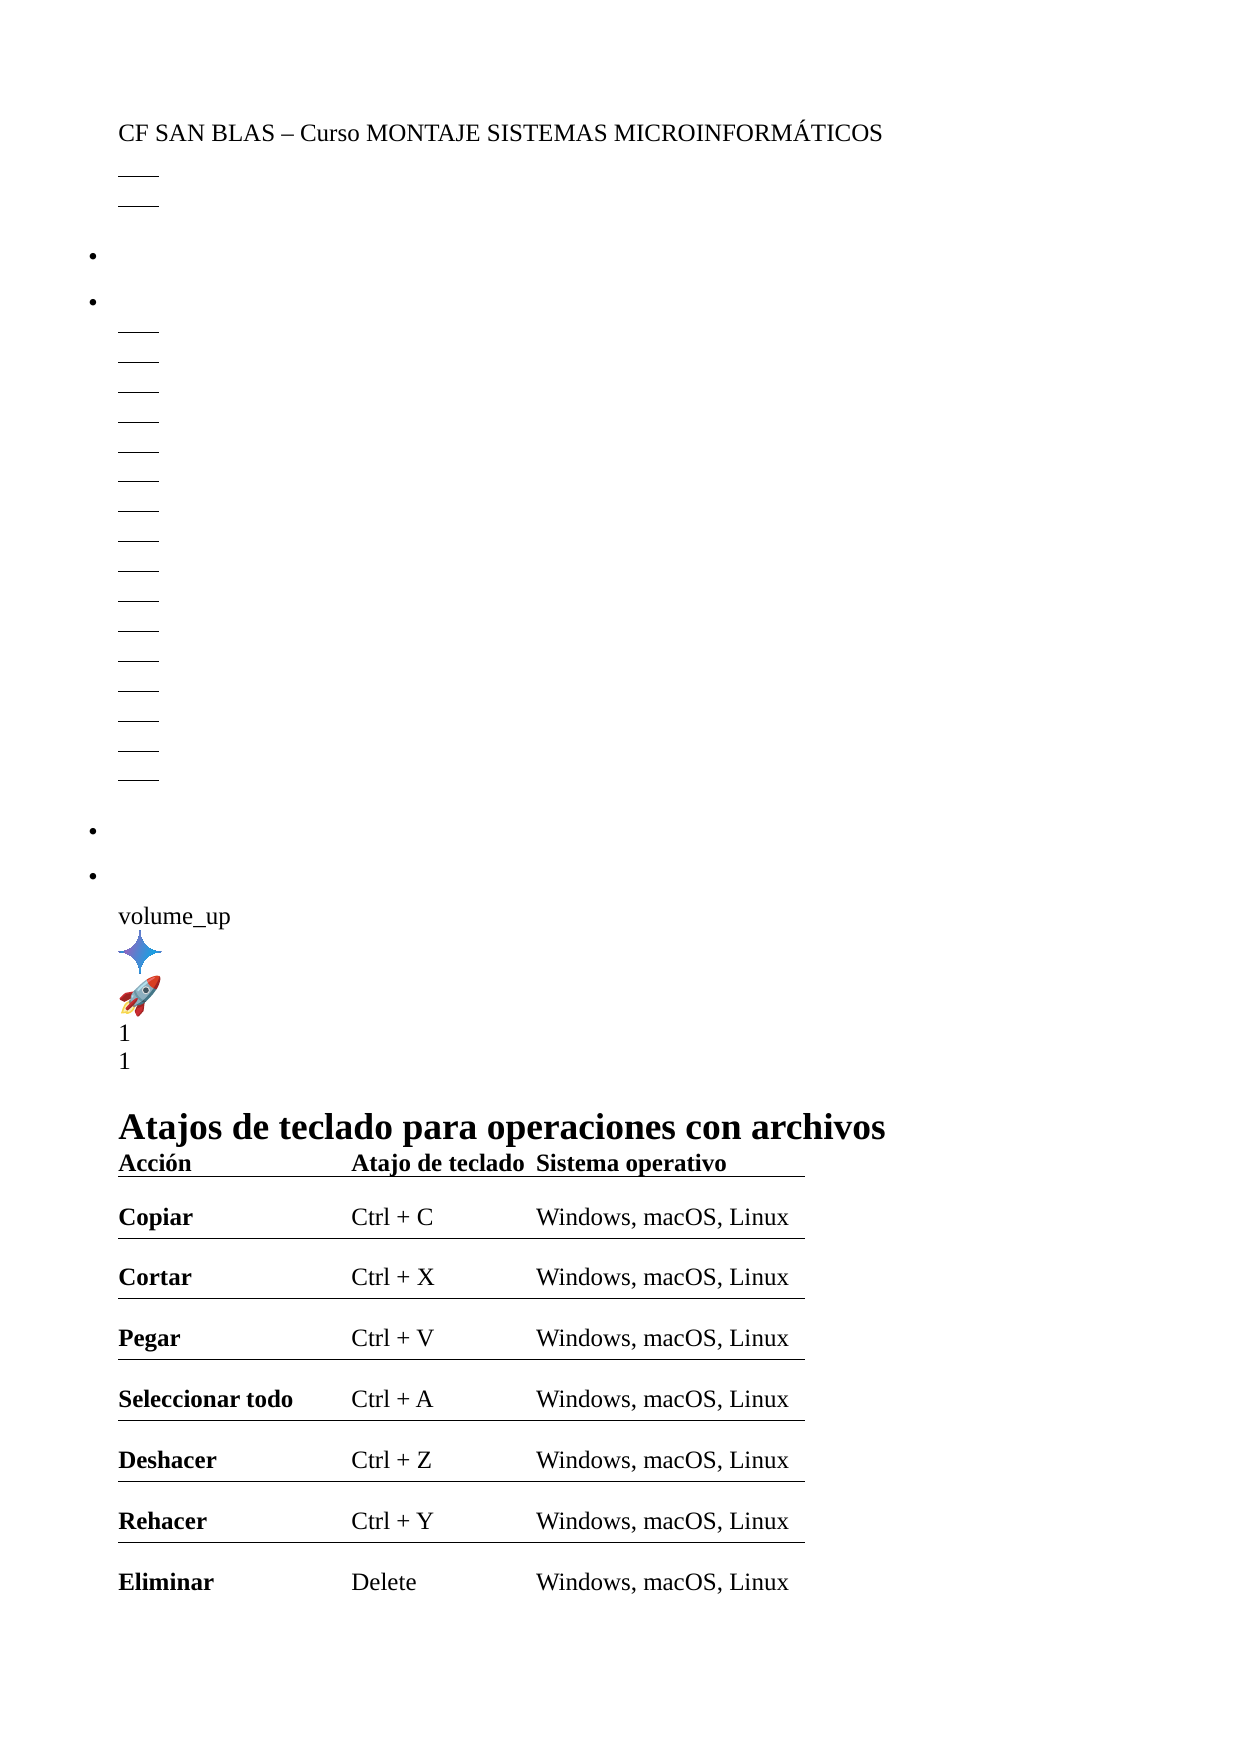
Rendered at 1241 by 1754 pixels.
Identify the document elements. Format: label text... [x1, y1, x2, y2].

table_cell [131, 177, 142, 206]
subtitle Atajos de teclado para operaciones con archivos [118, 1104, 1122, 1148]
table_cell [118, 662, 131, 691]
table_cell Windows, macOS, Linux [536, 1299, 804, 1359]
table_cell Windows, macOS, Linux [536, 1543, 804, 1603]
table_header [118, 327, 131, 332]
text 1 [118, 1046, 1122, 1075]
table_cell [118, 482, 131, 511]
table_cell [143, 333, 158, 362]
table_cell [143, 393, 158, 422]
table_cell Ctrl + C [351, 1177, 536, 1237]
table_cell [118, 781, 131, 810]
table_cell [118, 207, 131, 236]
table_cell [118, 453, 131, 481]
table_cell Windows, macOS, Linux [536, 1421, 804, 1481]
table_cell [131, 602, 142, 631]
table_cell [143, 512, 158, 541]
table_header [131, 327, 142, 332]
table_cell [131, 542, 142, 571]
table_cell Ctrl + X [351, 1239, 536, 1298]
table_cell Ctrl + Z [351, 1421, 536, 1481]
table_header [143, 327, 158, 332]
table_cell [143, 752, 158, 780]
table_cell [131, 662, 142, 691]
table_cell [131, 632, 142, 661]
table_cell [143, 453, 158, 481]
table_cell [143, 207, 158, 236]
table_cell [118, 423, 131, 452]
table_cell [143, 692, 158, 721]
table_cell [118, 722, 131, 751]
table_header Sistema operativo [536, 1148, 804, 1176]
table_cell [131, 207, 142, 236]
table_cell Ctrl + A [351, 1360, 536, 1420]
table_cell [118, 333, 131, 362]
table_cell [118, 363, 131, 392]
table_cell [118, 602, 131, 631]
table_cell [131, 423, 142, 452]
table_cell Ctrl + Y [351, 1482, 536, 1542]
table_cell Cortar [118, 1239, 351, 1298]
table_cell [131, 722, 142, 751]
table_header Atajo de teclado [351, 1148, 536, 1176]
table_cell [131, 572, 142, 601]
table_cell [131, 363, 142, 392]
table_cell Delete [351, 1543, 536, 1603]
table_cell Windows, macOS, Linux [536, 1239, 804, 1298]
table_cell [131, 752, 142, 780]
table_cell [118, 692, 131, 721]
table_cell [118, 752, 131, 780]
table_cell [143, 662, 158, 691]
table_cell Eliminar [118, 1543, 351, 1603]
table_cell [131, 692, 142, 721]
table_cell Seleccionar todo [118, 1360, 351, 1420]
table_cell [118, 632, 131, 661]
text 1 [118, 1018, 1122, 1046]
table_cell [131, 781, 142, 810]
table_cell [143, 423, 158, 452]
table_cell [143, 632, 158, 661]
table_cell Windows, macOS, Linux [536, 1482, 804, 1542]
table_cell [131, 333, 142, 362]
table_cell [118, 542, 131, 571]
table_cell [143, 542, 158, 571]
table_cell [143, 482, 158, 511]
table_cell [131, 482, 142, 511]
table_cell Windows, macOS, Linux [536, 1360, 804, 1420]
table_cell [118, 393, 131, 422]
table_cell Windows, macOS, Linux [536, 1177, 804, 1237]
table_cell Deshacer [118, 1421, 351, 1481]
table_header Acción [118, 1148, 351, 1176]
table_cell [143, 722, 158, 751]
table_cell [118, 512, 131, 541]
table_cell Copiar [118, 1177, 351, 1237]
table_cell [143, 177, 158, 206]
table_cell Rehacer [118, 1482, 351, 1542]
table_cell [143, 572, 158, 601]
table_cell [143, 363, 158, 392]
table_cell [143, 781, 158, 810]
table_cell [118, 572, 131, 601]
table_cell [131, 512, 142, 541]
table_cell [131, 453, 142, 481]
text volume_up [118, 901, 1122, 930]
table_cell [143, 602, 158, 631]
table_cell Pegar [118, 1299, 351, 1359]
table_cell [118, 177, 131, 206]
table_cell Ctrl + V [351, 1299, 536, 1359]
table_cell [131, 393, 142, 422]
